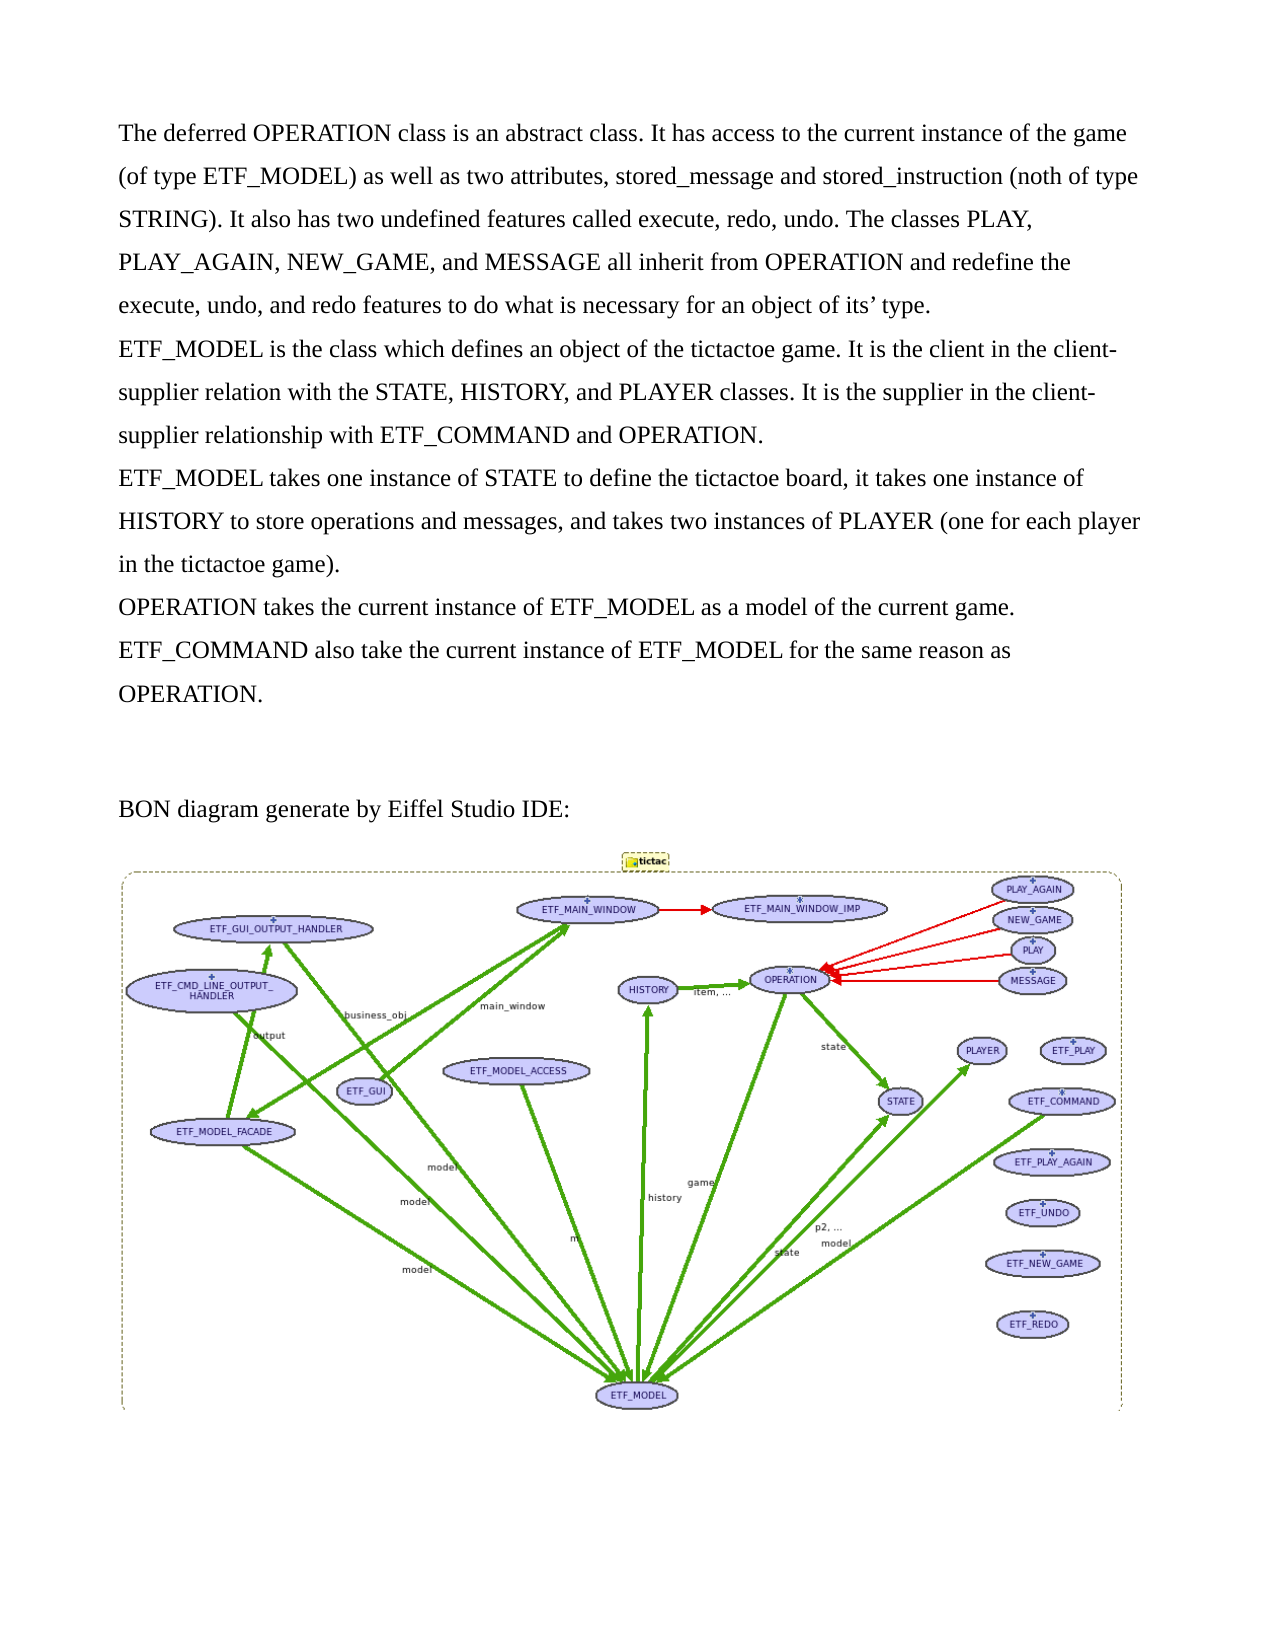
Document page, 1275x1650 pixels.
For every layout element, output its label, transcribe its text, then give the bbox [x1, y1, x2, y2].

text The deferred OPERATION class is an abstract class. It has access to the current instance of the game (of type ETF_MODEL) as well as two attributes, stored_message and stored_instruction (noth of type STRING). It also has two undefined features called execute, redo, undo. The classes PLAY, PLAY_AGAIN, NEW_GAME, and MESSAGE all inherit from OPERATION and redefine the execute, undo, and redo features to do what is necessary for an object of its’ type. [118, 118, 1157, 319]
text ETF_MODEL takes one instance of STATE to define the tictactoe board, it takes one instance of HISTORY to store operations and messages, and takes two instances of PLAYER (one for each player in the tictactoe game). [118, 463, 1157, 578]
text OPERATION takes the current instance of ETF_MODEL as a model of the current game. [118, 592, 1157, 621]
text ETF_MODEL is the class which defines an object of the tictactoe game. It is the client in the client-supplier relation with the STATE, HISTORY, and PLAYER classes. It is the supplier in the client-supplier relationship with ETF_COMMAND and OPERATION. [118, 334, 1157, 449]
text ETF_COMMAND also take the current instance of ETF_MODEL for the same reason as OPERATION. [118, 636, 1157, 707]
picture [118, 836, 1129, 1411]
text BON diagram generate by Eiffel Studio IDE: [118, 794, 1157, 822]
